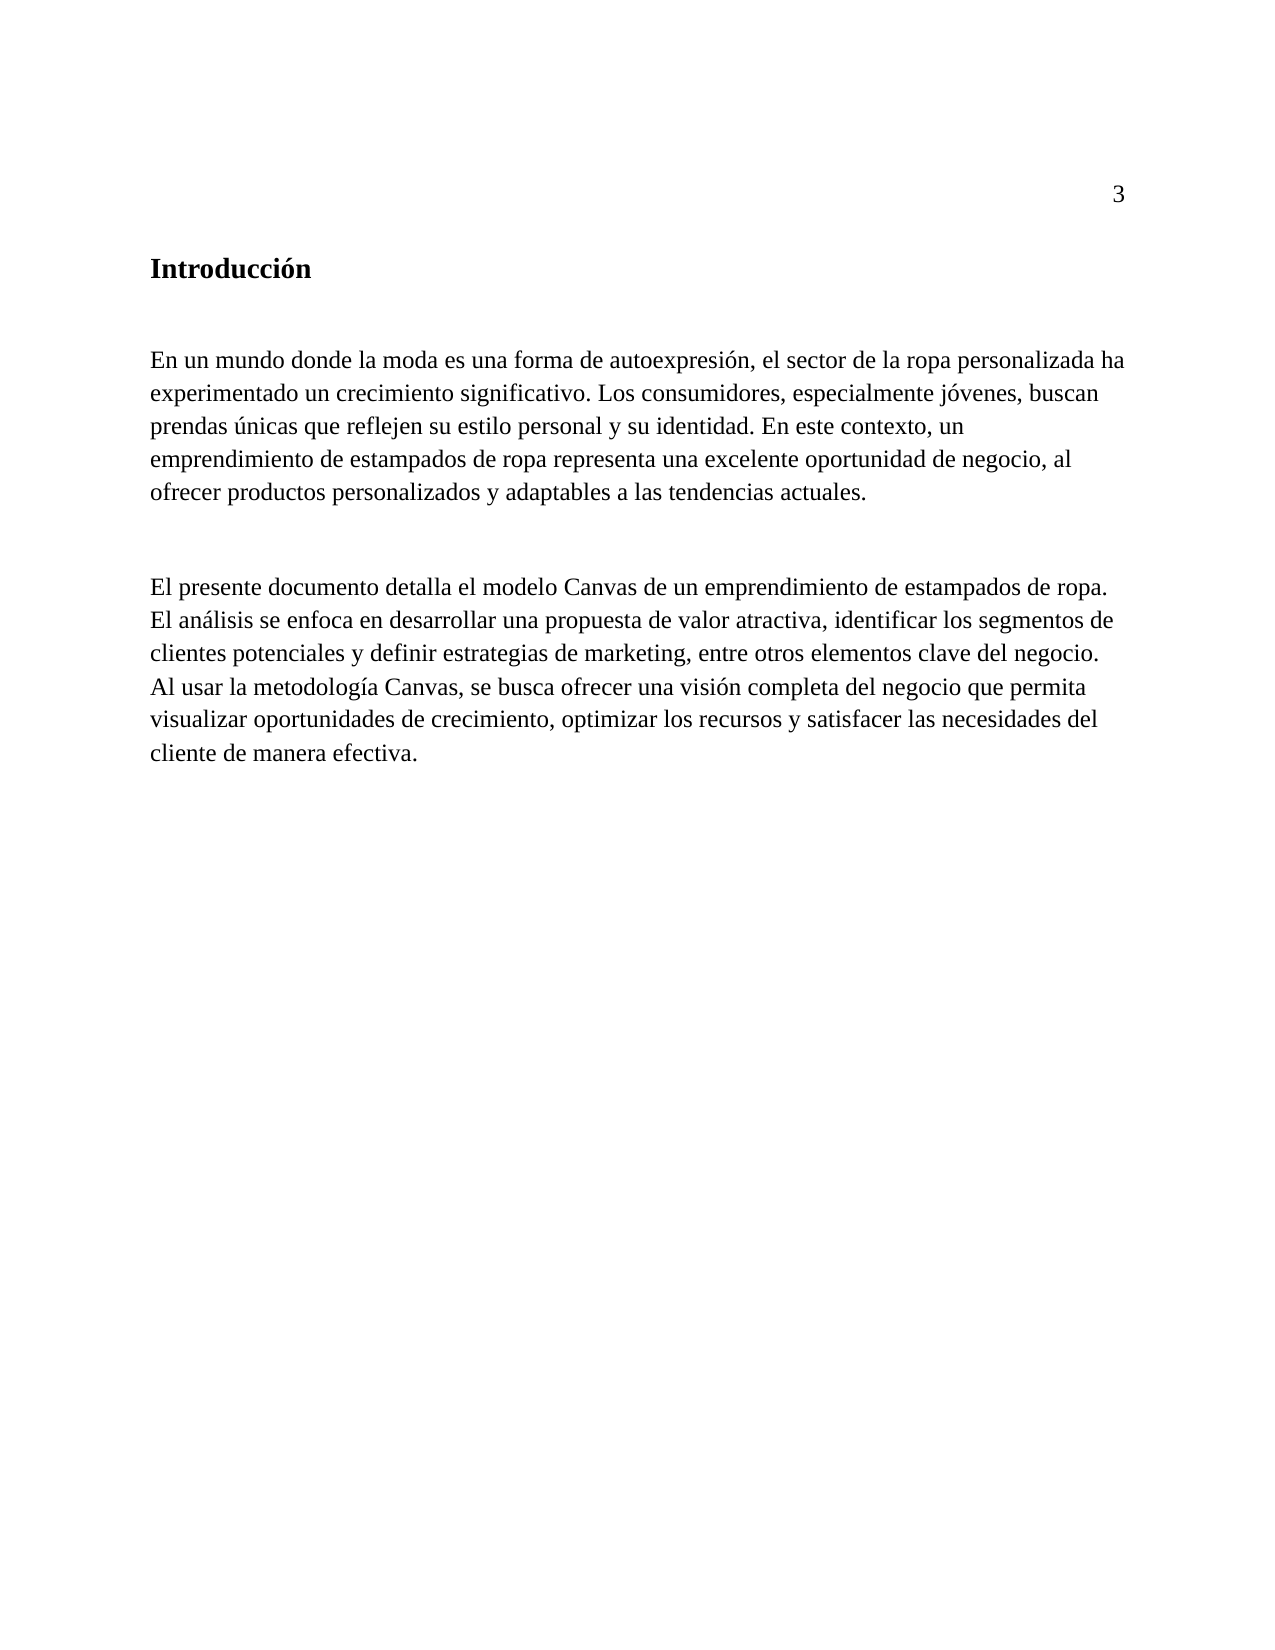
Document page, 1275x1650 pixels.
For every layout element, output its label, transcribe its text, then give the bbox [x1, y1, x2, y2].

subtitle Introducción [150, 252, 1125, 285]
text En un mundo donde la moda es una forma de autoexpresión, el sector de la ropa personalizada ha experimentado un crecimiento significativo. Los consumidores, especialmente jóvenes, buscan prendas únicas que reflejen su estilo personal y su identidad. En este contexto, un emprendimiento de estampados de ropa representa una excelente oportunidad de negocio, al ofrecer productos personalizados y adaptables a las tendencias actuales. [150, 345, 1125, 506]
text El presente documento detalla el modelo Canvas de un emprendimiento de estampados de ropa. El análisis se enfoca en desarrollar una propuesta de valor atractiva, identificar los segmentos de clientes potenciales y definir estrategias de marketing, entre otros elementos clave del negocio. Al usar la metodología Canvas, se busca ofrecer una visión completa del negocio que permita visualizar oportunidades de crecimiento, optimizar los recursos y satisfacer las necesidades del cliente de manera efectiva. [150, 572, 1125, 766]
